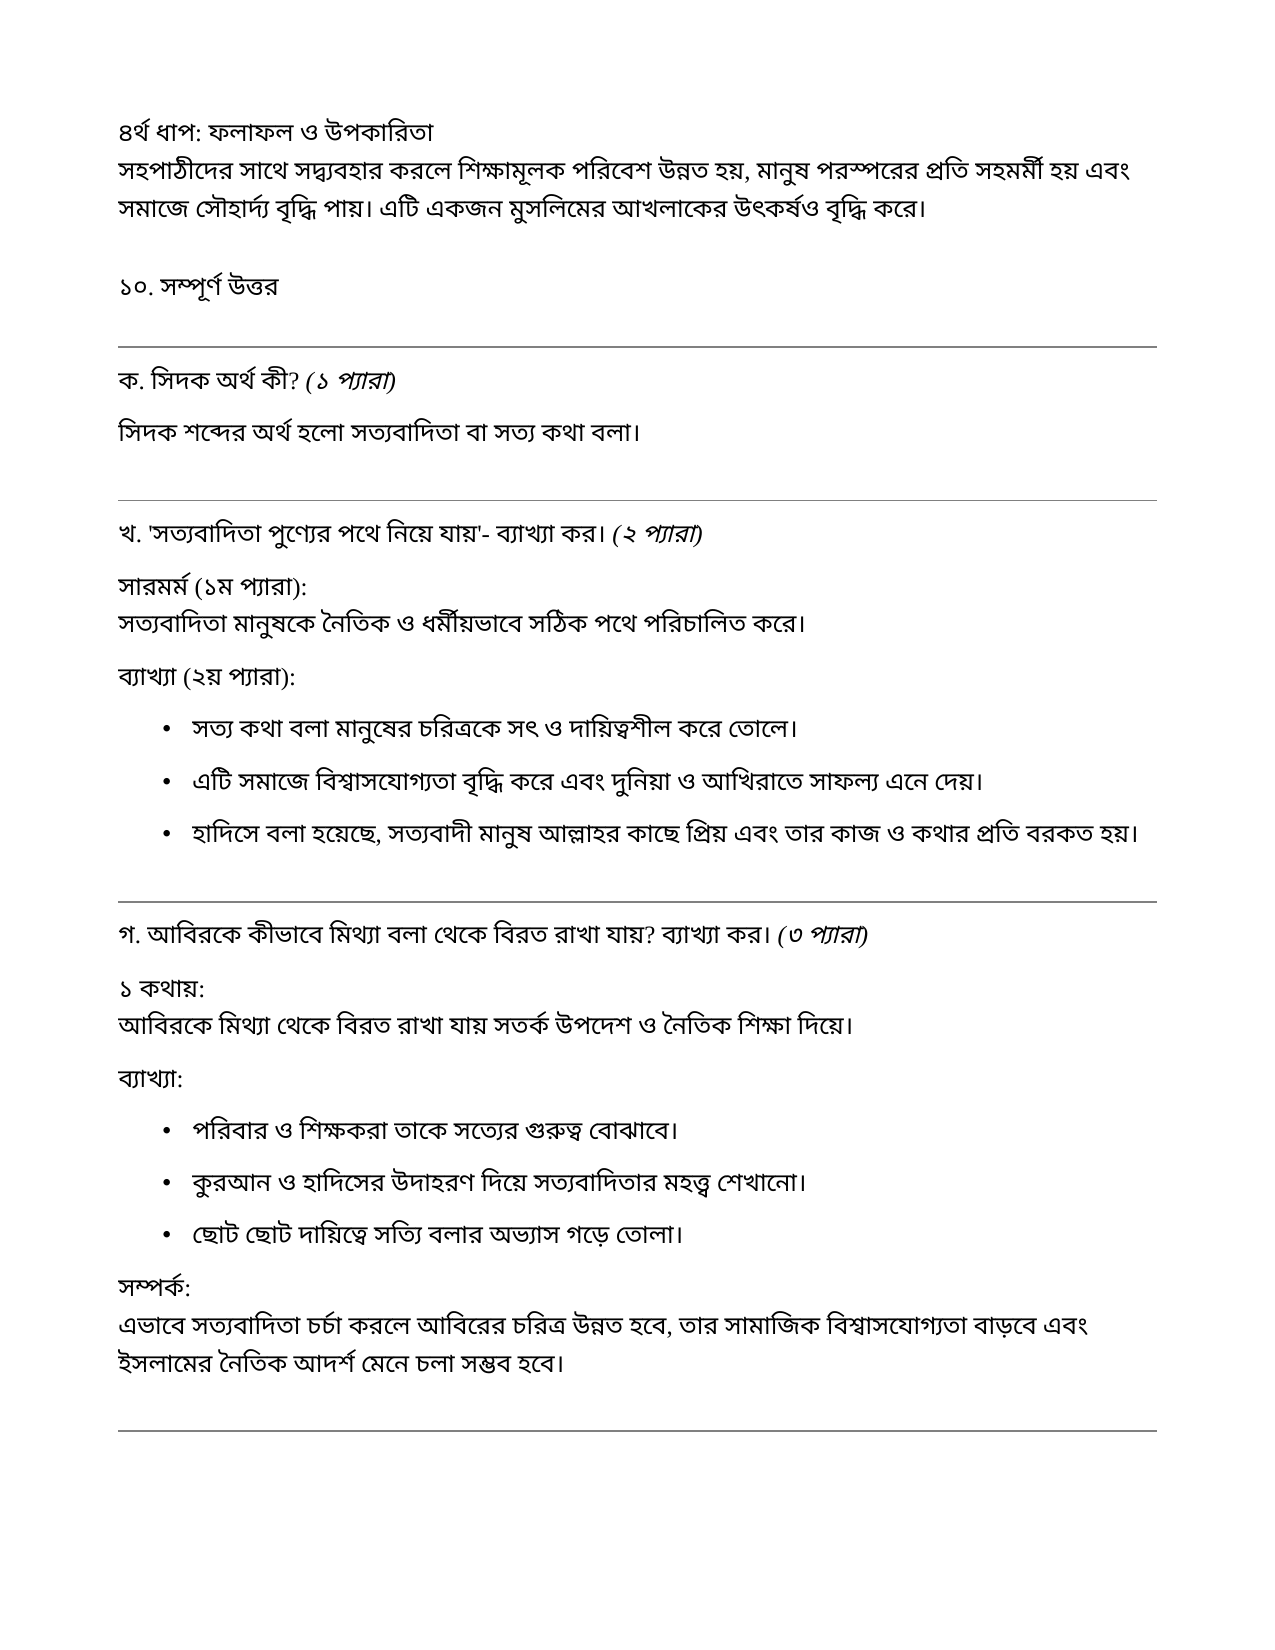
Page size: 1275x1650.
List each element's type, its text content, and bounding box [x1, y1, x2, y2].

subtitle ১০. সম্পূর্ণ উত্তর [118, 272, 1157, 305]
list এটি সমাজে বিশ্বাসযোগ্যতা বৃদ্ধি করে এবং দুনিয়া ও আখিরাতে সাফল্য এনে দেয়। [162, 767, 1157, 800]
list সত্য কথা বলা মানুষের চরিত্রকে সৎ ও দায়িত্বশীল করে তোলে। [162, 716, 1157, 748]
text সিদক শব্দের অর্থ হলো সত্যবাদিতা বা সত্য কথা বলা। [118, 419, 1157, 452]
subtitle গ. আবিরকে কীভাবে মিথ্যা বলা থেকে বিরত রাখা যায়? ব্যাখ্যা কর। (৩ প্যারা) [118, 921, 1157, 954]
list হাদিসে বলা হয়েছে, সত্যবাদী মানুষ আল্লাহর কাছে প্রিয় এবং তার কাজ ও কথার প্রতি বরকত হয়। [162, 819, 1157, 853]
text ১ কথায়: আবিরকে মিথ্যা থেকে বিরত রাখা যায় সতর্ক উপদেশ ও নৈতিক শিক্ষা দিয়ে। [118, 974, 1157, 1045]
subtitle খ. 'সত্যবাদিতা পুণ্যের পথে নিয়ে যায়'- ব্যাখ্যা কর। (২ প্যারা) [118, 519, 1157, 552]
list পরিবার ও শিক্ষকরা তাকে সত্যের গুরুত্ব বোঝাবে। [162, 1117, 1157, 1150]
text ব্যাখ্যা: [118, 1064, 1157, 1098]
subtitle ক. সিদক অর্থ কী? (১ প্যারা) [118, 366, 1157, 399]
text সম্পর্ক: এভাবে সত্যবাদিতা চর্চা করলে আবিরের চরিত্র উন্নত হবে, তার সামাজিক বিশ্বাসযোগ্যতা বাড়বে এবং ইসলামের নৈতিক আদর্শ মেনে চলা সম্ভব হবে। [118, 1273, 1157, 1382]
text ৪র্থ ধাপ: ফলাফল ও উপকারিতা সহপাঠীদের সাথে সদ্ব্যবহার করলে শিক্ষামূলক পরিবেশ উন্নত হয়, মানুষ পরস্পরের প্রতি সহমর্মী হয় এবং সমাজে সৌহার্দ্য বৃদ্ধি পায়। এটি একজন মুসলিমের আখলাকের উৎকর্ষও বৃদ্ধি করে। [118, 118, 1157, 227]
text ব্যাখ্যা (২য় প্যারা): [118, 662, 1157, 696]
text সারমর্ম (১ম প্যারা): সত্যবাদিতা মানুষকে নৈতিক ও ধর্মীয়ভাবে সঠিক পথে পরিচালিত করে। [118, 572, 1157, 643]
list ছোট ছোট দায়িত্বে সত্যি বলার অভ্যাস গড়ে তোলা। [162, 1221, 1157, 1254]
list কুরআন ও হাদিসের উদাহরণ দিয়ে সত্যবাদিতার মহত্ত্ব শেখানো। [162, 1169, 1157, 1202]
